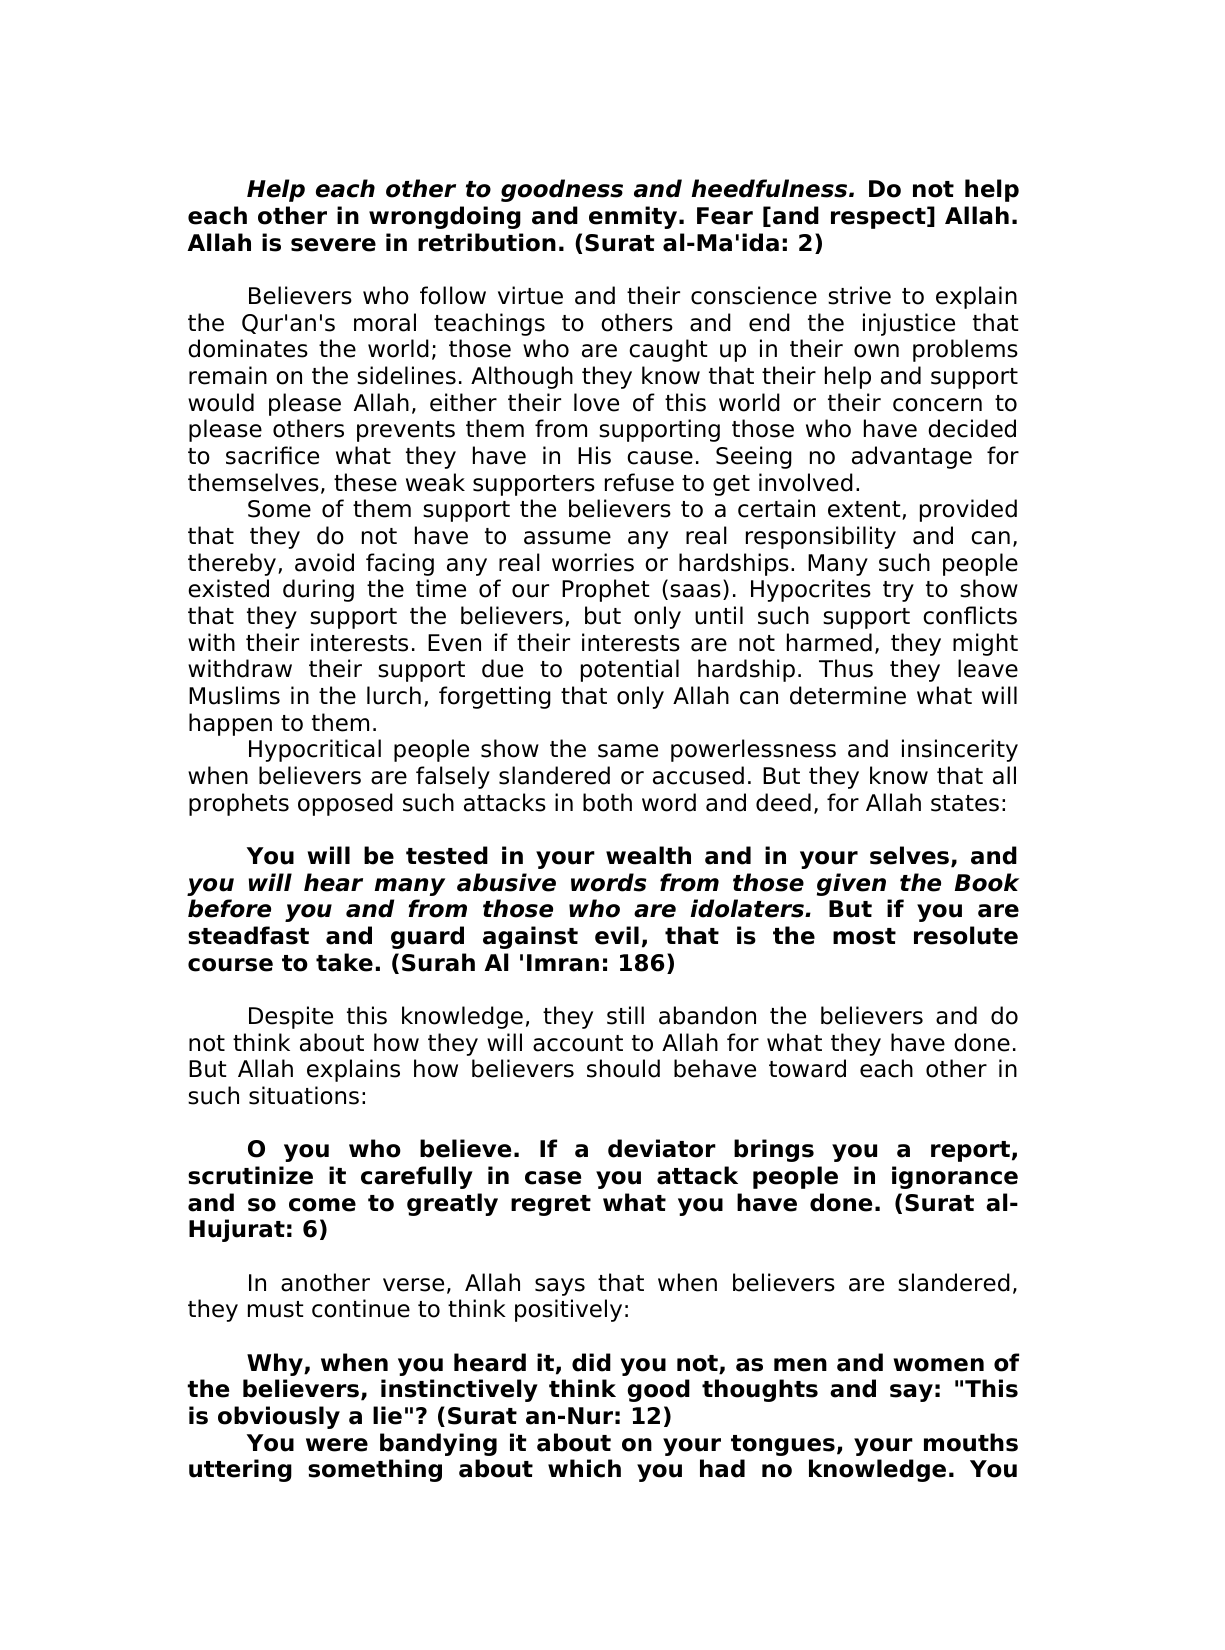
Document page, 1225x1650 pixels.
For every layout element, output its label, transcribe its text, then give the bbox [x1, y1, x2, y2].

text Help each other to goodness and heedfulness. Do not help each other in wrongdoing and enmity. Fear [and respect] Allah. Allah is severe in retribution. (Surat al-Ma'ida: 2) [187, 177, 1020, 257]
text You were bandying it about on your tongues, your mouths uttering something about which you had no knowledge. You [187, 1430, 1020, 1483]
text Why, when you heard it, did you not, as men and women of the believers, instinctively think good thoughts and say: "This is obviously a lie"? (Surat an-Nur: 12) [187, 1350, 1020, 1430]
text Hypocritical people show the same powerlessness and insincerity when believers are falsely slandered or accused. But they know that all prophets opposed such attacks in both word and deed, for Allah states: [187, 737, 1020, 817]
text Believers who follow virtue and their conscience strive to explain the Qur'an's moral teachings to others and end the injustice that dominates the world; those who are caught up in their own problems remain on the sidelines. Although they know that their help and support would please Allah, either their love of this world or their concern to please others prevents them from supporting those who have decided to sacrifice what they have in His cause. Seeing no advantage for themselves, these weak supporters refuse to get involved. [187, 283, 1020, 497]
text O you who believe. If a deviator brings you a report, scrutinize it carefully in case you attack people in ignorance and so come to greatly regret what you have done. (Surat al-Hujurat: 6) [187, 1137, 1020, 1243]
text Despite this knowledge, they still abandon the believers and do not think about how they will account to Allah for what they have done. But Allah explains how believers should behave toward each other in such situations: [187, 1003, 1020, 1110]
text Some of them support the believers to a certain extent, provided that they do not have to assume any real responsibility and can, thereby, avoid facing any real worries or hardships. Many such people existed during the time of our Prophet (saas). Hypocrites try to show that they support the believers, but only until such support conflicts with their interests. Even if their interests are not harmed, they might withdraw their support due to potential hardship. Thus they leave Muslims in the lurch, forgetting that only Allah can determine what will happen to them. [187, 497, 1020, 737]
text You will be tested in your wealth and in your selves, and you will hear many abusive words from those given the Book before you and from those who are idolaters. But if you are steadfast and guard against evil, that is the most resolute course to take. (Surah Al 'Imran: 186) [187, 843, 1020, 977]
text In another verse, Allah says that when believers are slandered, they must continue to think positively: [187, 1270, 1020, 1323]
